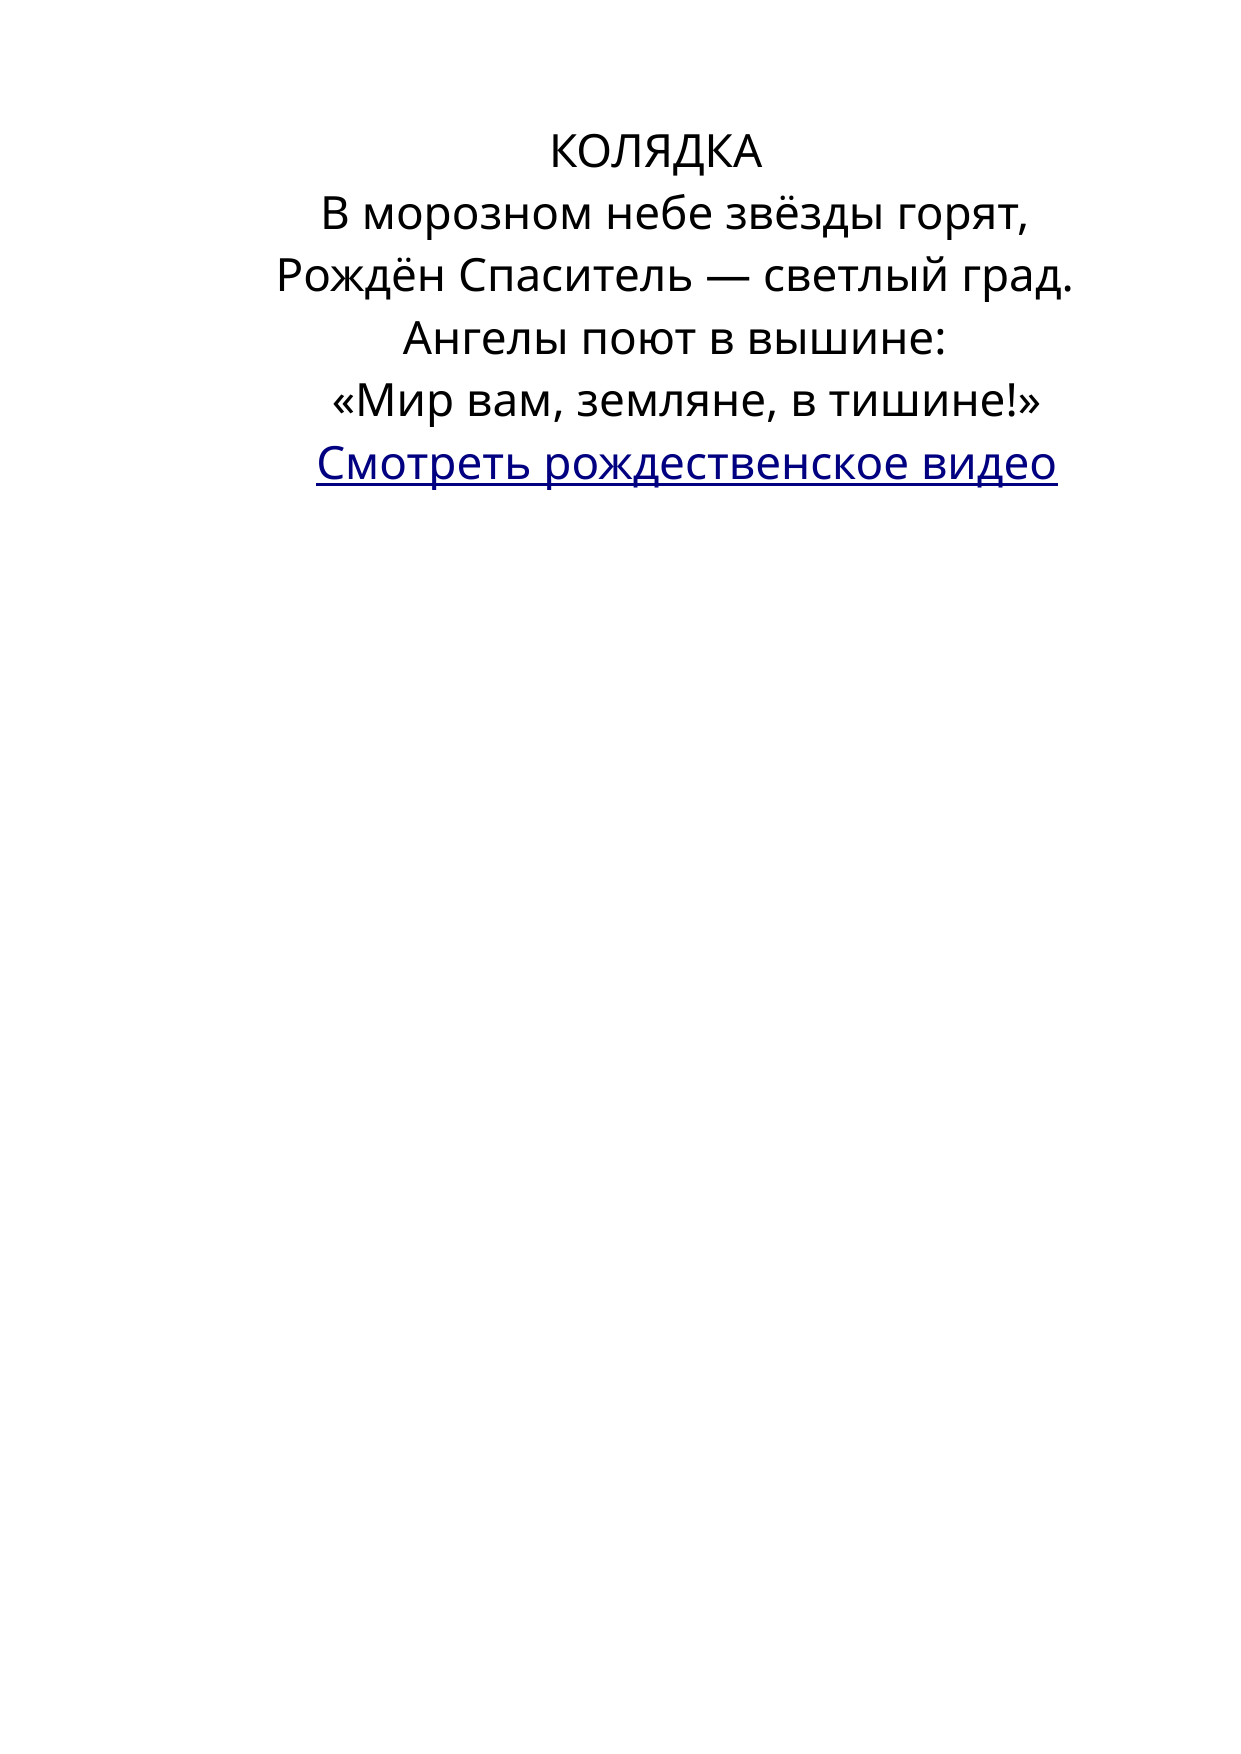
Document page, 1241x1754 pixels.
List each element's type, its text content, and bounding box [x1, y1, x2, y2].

text «Мир вам, земляне, в тишине!» [118, 368, 1181, 430]
text Смотреть рождественское видео [118, 430, 1181, 492]
text В морозном небе звёзды горят, [118, 181, 1181, 243]
text Ангелы поют в вышине: [118, 305, 1181, 368]
text Рождён Спаситель — светлый град. [118, 243, 1181, 305]
text КОЛЯДКА [59, 118, 1181, 181]
